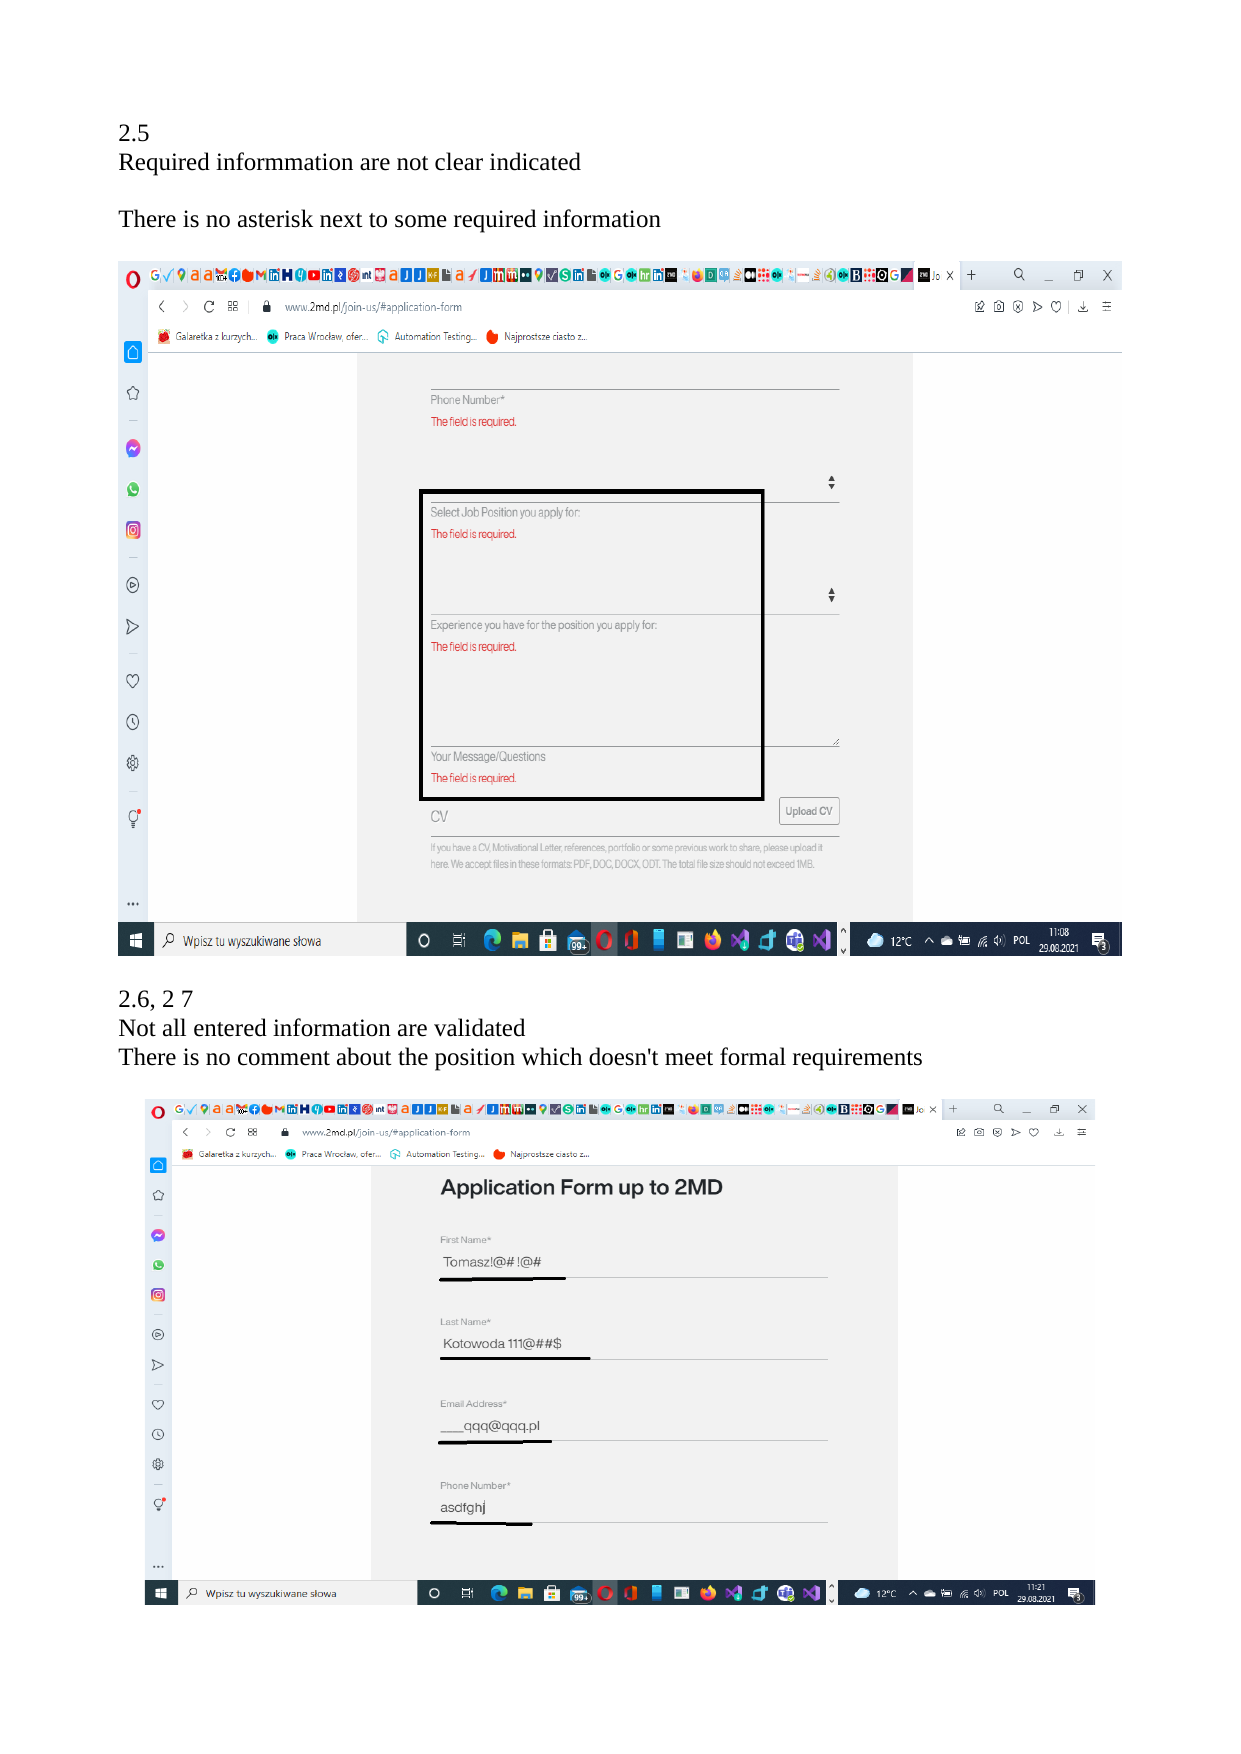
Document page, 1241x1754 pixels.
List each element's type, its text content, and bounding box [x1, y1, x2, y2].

text 2.6, 2 7 [118, 984, 1122, 1013]
text Required informmation are not clear indicated [118, 147, 1122, 176]
text There is no asterisk next to some required information [118, 204, 1122, 233]
text Not all entered information are validated [118, 1013, 1122, 1042]
text There is no comment about the position which doesn't meet formal requirements [118, 1042, 1122, 1071]
text 2.5 [118, 118, 1122, 147]
